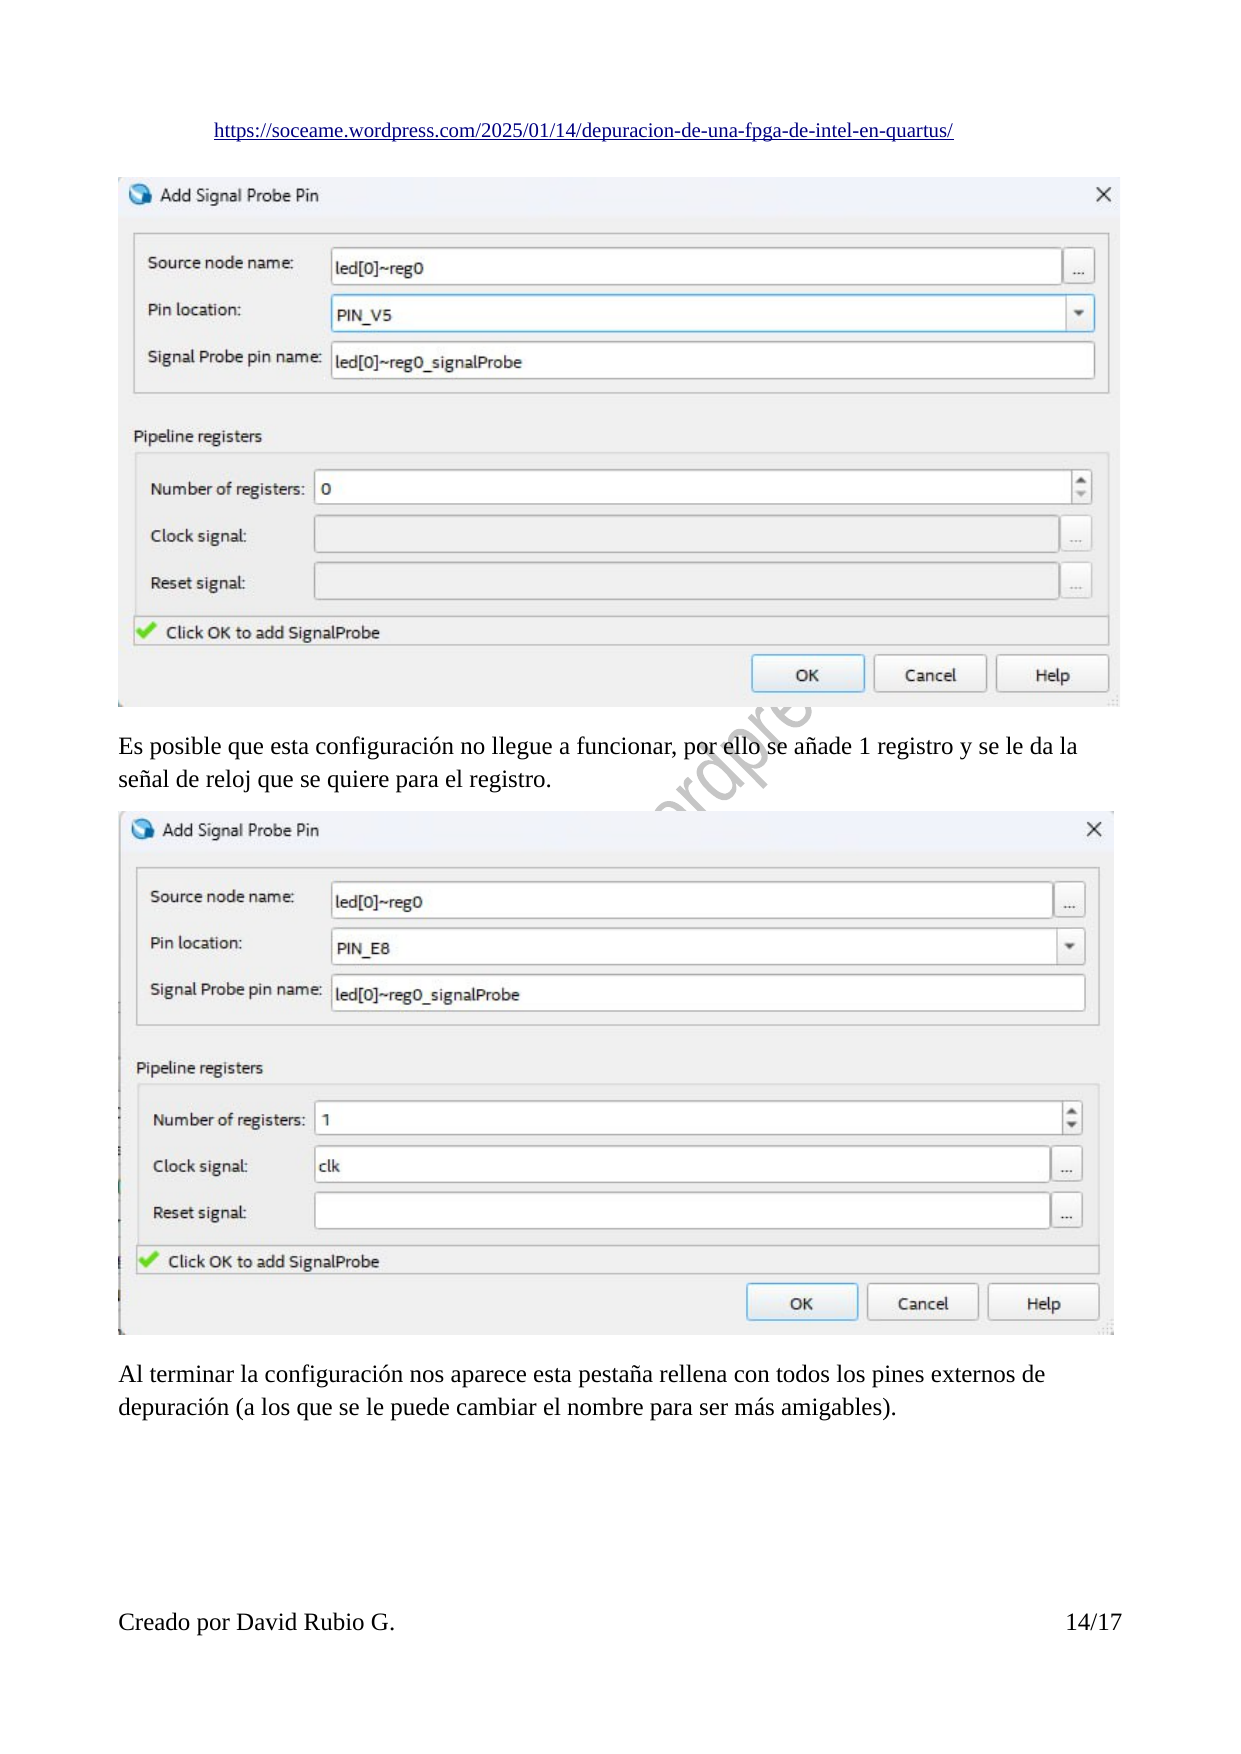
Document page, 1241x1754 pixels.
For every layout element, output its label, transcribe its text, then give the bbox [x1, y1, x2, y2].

picture [118, 811, 1114, 1335]
text Al terminar la configuración nos aparece esta pestaña rellena con todos los pines externos de depuración (a los que se le puede cambiar el nombre para ser más amigables). [118, 1359, 1122, 1421]
text Es posible que esta configuración no llegue a funcionar, por ello se añade 1 registro y se le da la señal de reloj que se quiere para el registro. [118, 731, 1122, 793]
picture [118, 177, 1121, 707]
